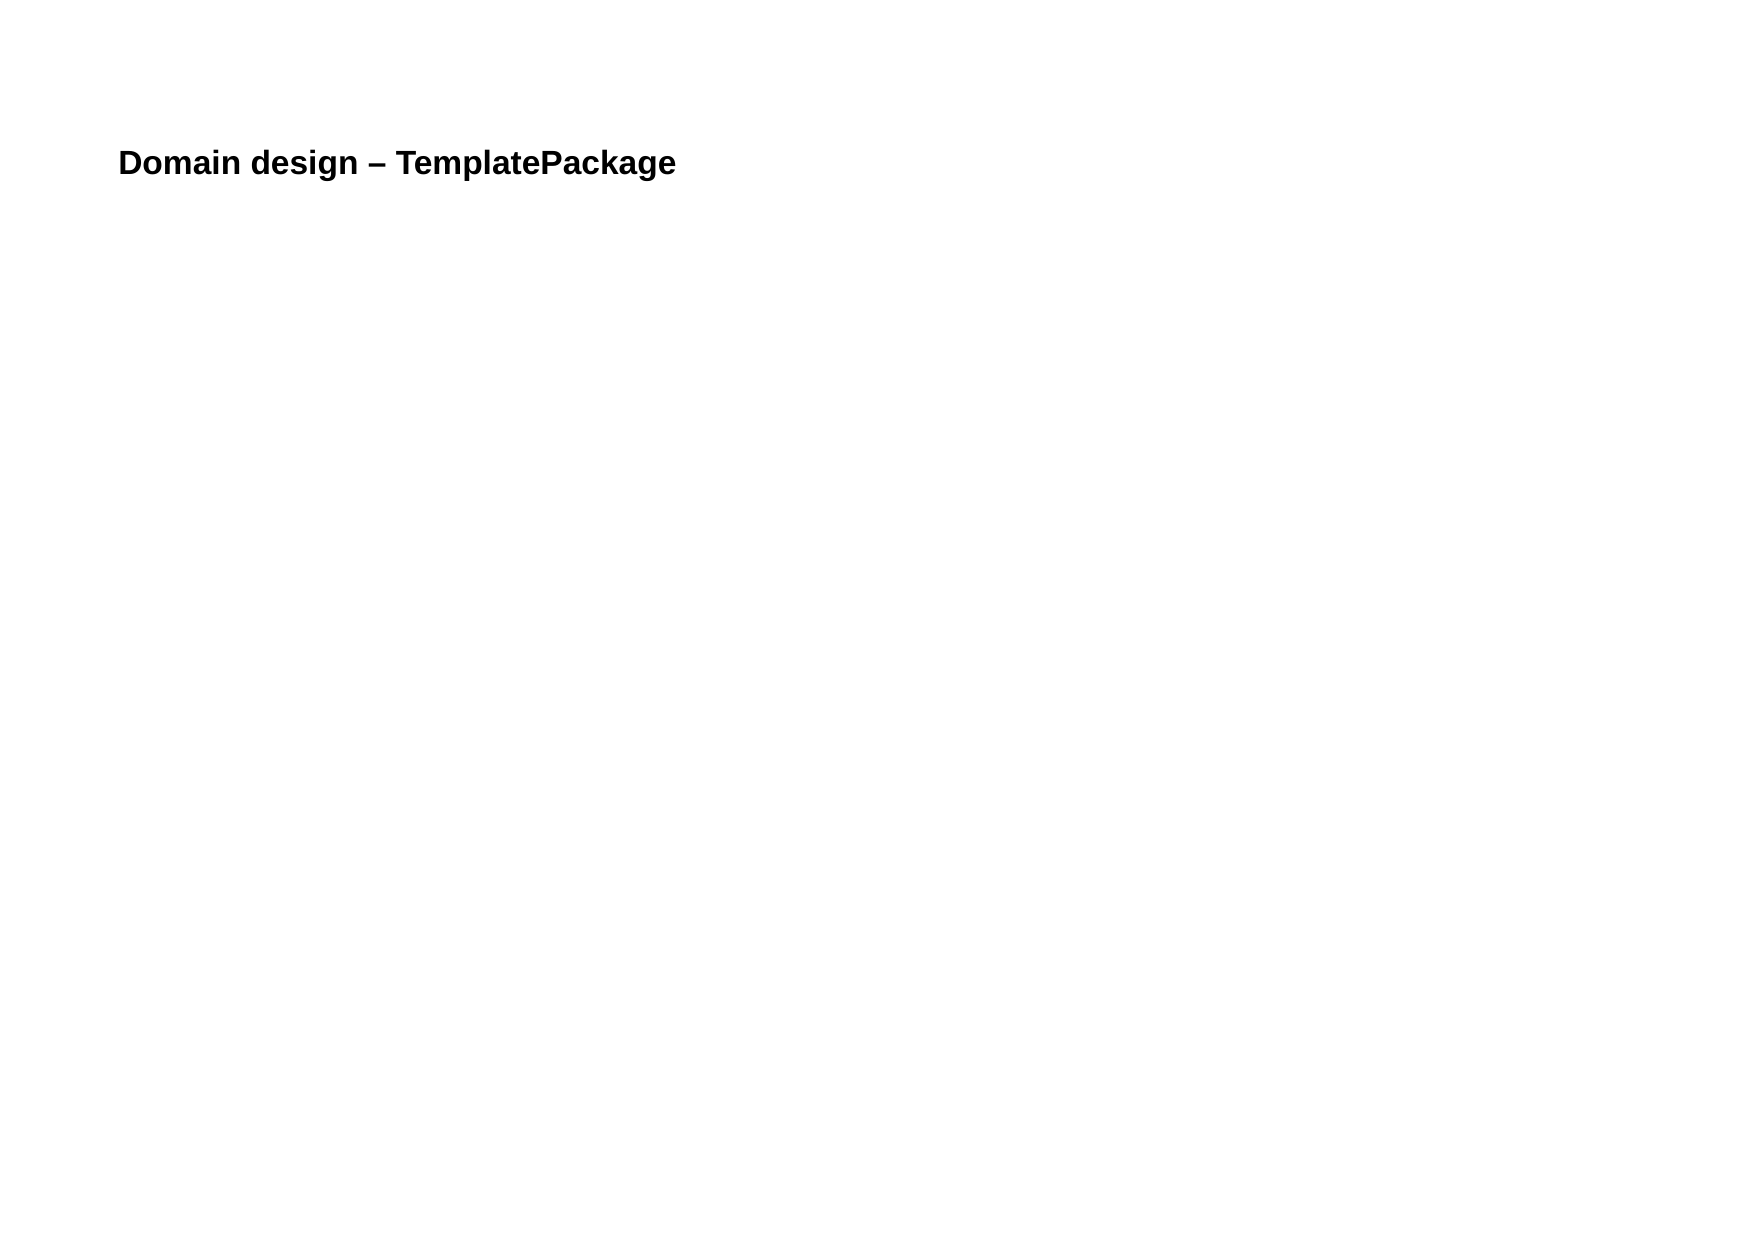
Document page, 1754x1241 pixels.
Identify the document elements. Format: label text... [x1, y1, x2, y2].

subtitle Domain design – TemplatePackage [118, 143, 1636, 182]
